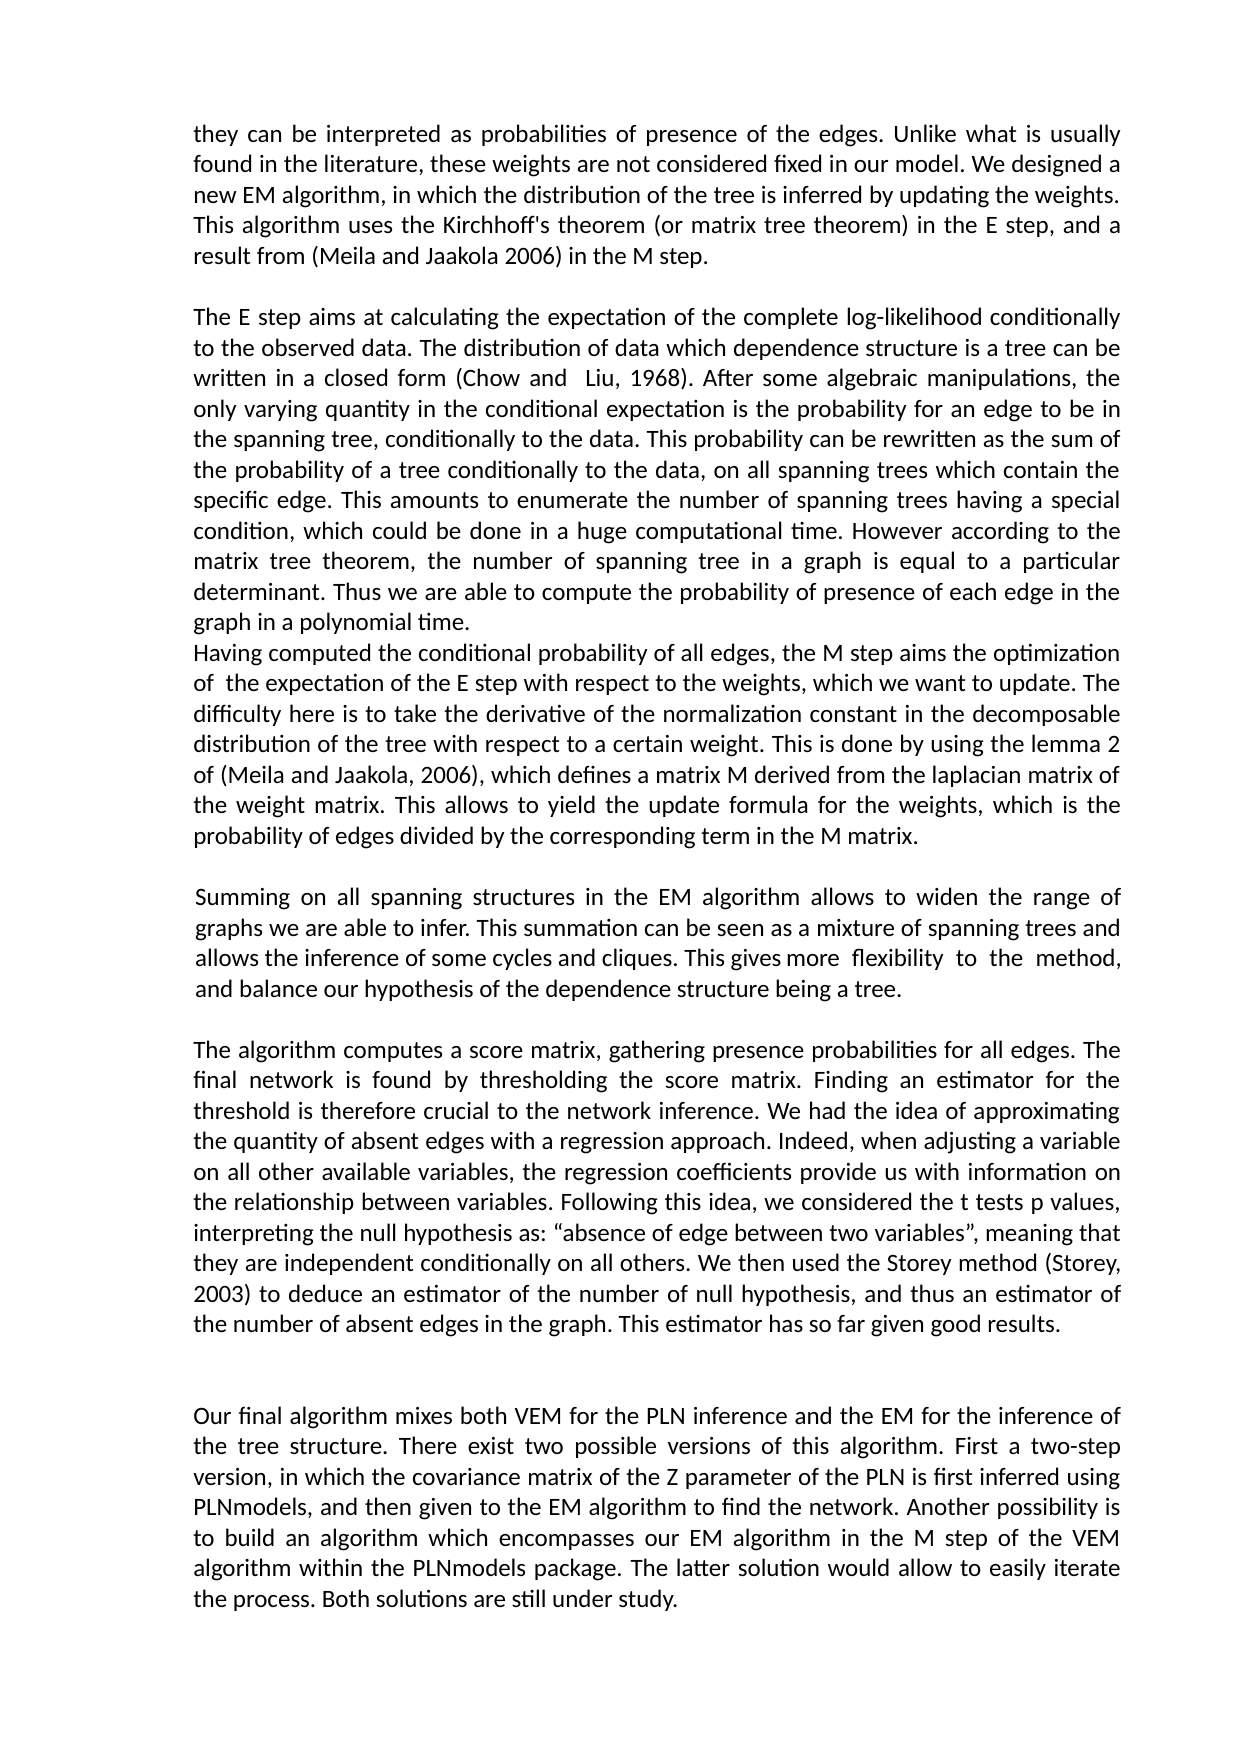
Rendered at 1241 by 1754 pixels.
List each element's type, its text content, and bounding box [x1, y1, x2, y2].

text Summing on all spanning structures in the EM algorithm allows to widen the range of graphs we are able to infer. This summation can be seen as a mixture of spanning trees and allows the inference of some cycles and cliques. This gives more flexibility to the method, and balance our hypothesis of the dependence structure being a tree. [195, 881, 1122, 1003]
list The algorithm computes a score matrix, gathering presence probabilities for all edges. The final network is found by thresholding the score matrix. Finding an estimator for the threshold is therefore crucial to the network inference. We had the idea of approximating the quantity of absent edges with a regression approach. Indeed, when adjusting a variable on all other available variables, the regression coefficients provide us with information on the relationship between variables. Following this idea, we considered the t tests p values, interpreting the null hypothesis as: “absence of edge between two variables”, meaning that they are independent conditionally on all others. We then used the Storey method (Storey, 2003) to deduce an estimator of the number of null hypothesis, and thus an estimator of the number of absent edges in the graph. This estimator has so far given good results. [156, 1034, 1122, 1339]
list The E step aims at calculating the expectation of the complete log-likelihood conditionally to the observed data. The distribution of data which dependence structure is a tree can be written in a closed form (Chow and Liu, 1968). After some algebraic manipulations, the only varying quantity in the conditional expectation is the probability for an edge to be in the spanning tree, conditionally to the data. This probability can be rewritten as the sum of the probability of a tree conditionally to the data, on all spanning trees which contain the specific edge. This amounts to enumerate the number of spanning trees having a special condition, which could be done in a huge computational time. However according to the matrix tree theorem, the number of spanning tree in a graph is equal to a particular determinant. Thus we are able to compute the probability of presence of each edge in the graph in a polynomial time. [156, 301, 1122, 637]
list Having computed the conditional probability of all edges, the M step aims the optimization of the expectation of the E step with respect to the weights, which we want to update. The difficulty here is to take the derivative of the normalization constant in the decomposable distribution of the tree with respect to a certain weight. This is done by using the lemma 2 of (Meila and Jaakola, 2006), which defines a matrix M derived from the laplacian matrix of the weight matrix. This allows to yield the update formula for the weights, which is the probability of edges divided by the corresponding term in the M matrix. [156, 637, 1122, 851]
list they can be interpreted as probabilities of presence of the edges. Unlike what is usually found in the literature, these weights are not considered fixed in our model. We designed a new EM algorithm, in which the distribution of the tree is inferred by updating the weights. This algorithm uses the Kirchhoff's theorem (or matrix tree theorem) in the E step, and a result from (Meila and Jaakola 2006) in the M step. [156, 118, 1122, 271]
list Our final algorithm mixes both VEM for the PLN inference and the EM for the inference of the tree structure. There exist two possible versions of this algorithm. First a two-step version, in which the covariance matrix of the Z parameter of the PLN is first inferred using PLNmodels, and then given to the EM algorithm to find the network. Another possibility is to build an algorithm which encompasses our EM algorithm in the M step of the VEM algorithm within the PLNmodels package. The latter solution would allow to easily iterate the process. Both solutions are still under study. [156, 1400, 1122, 1614]
